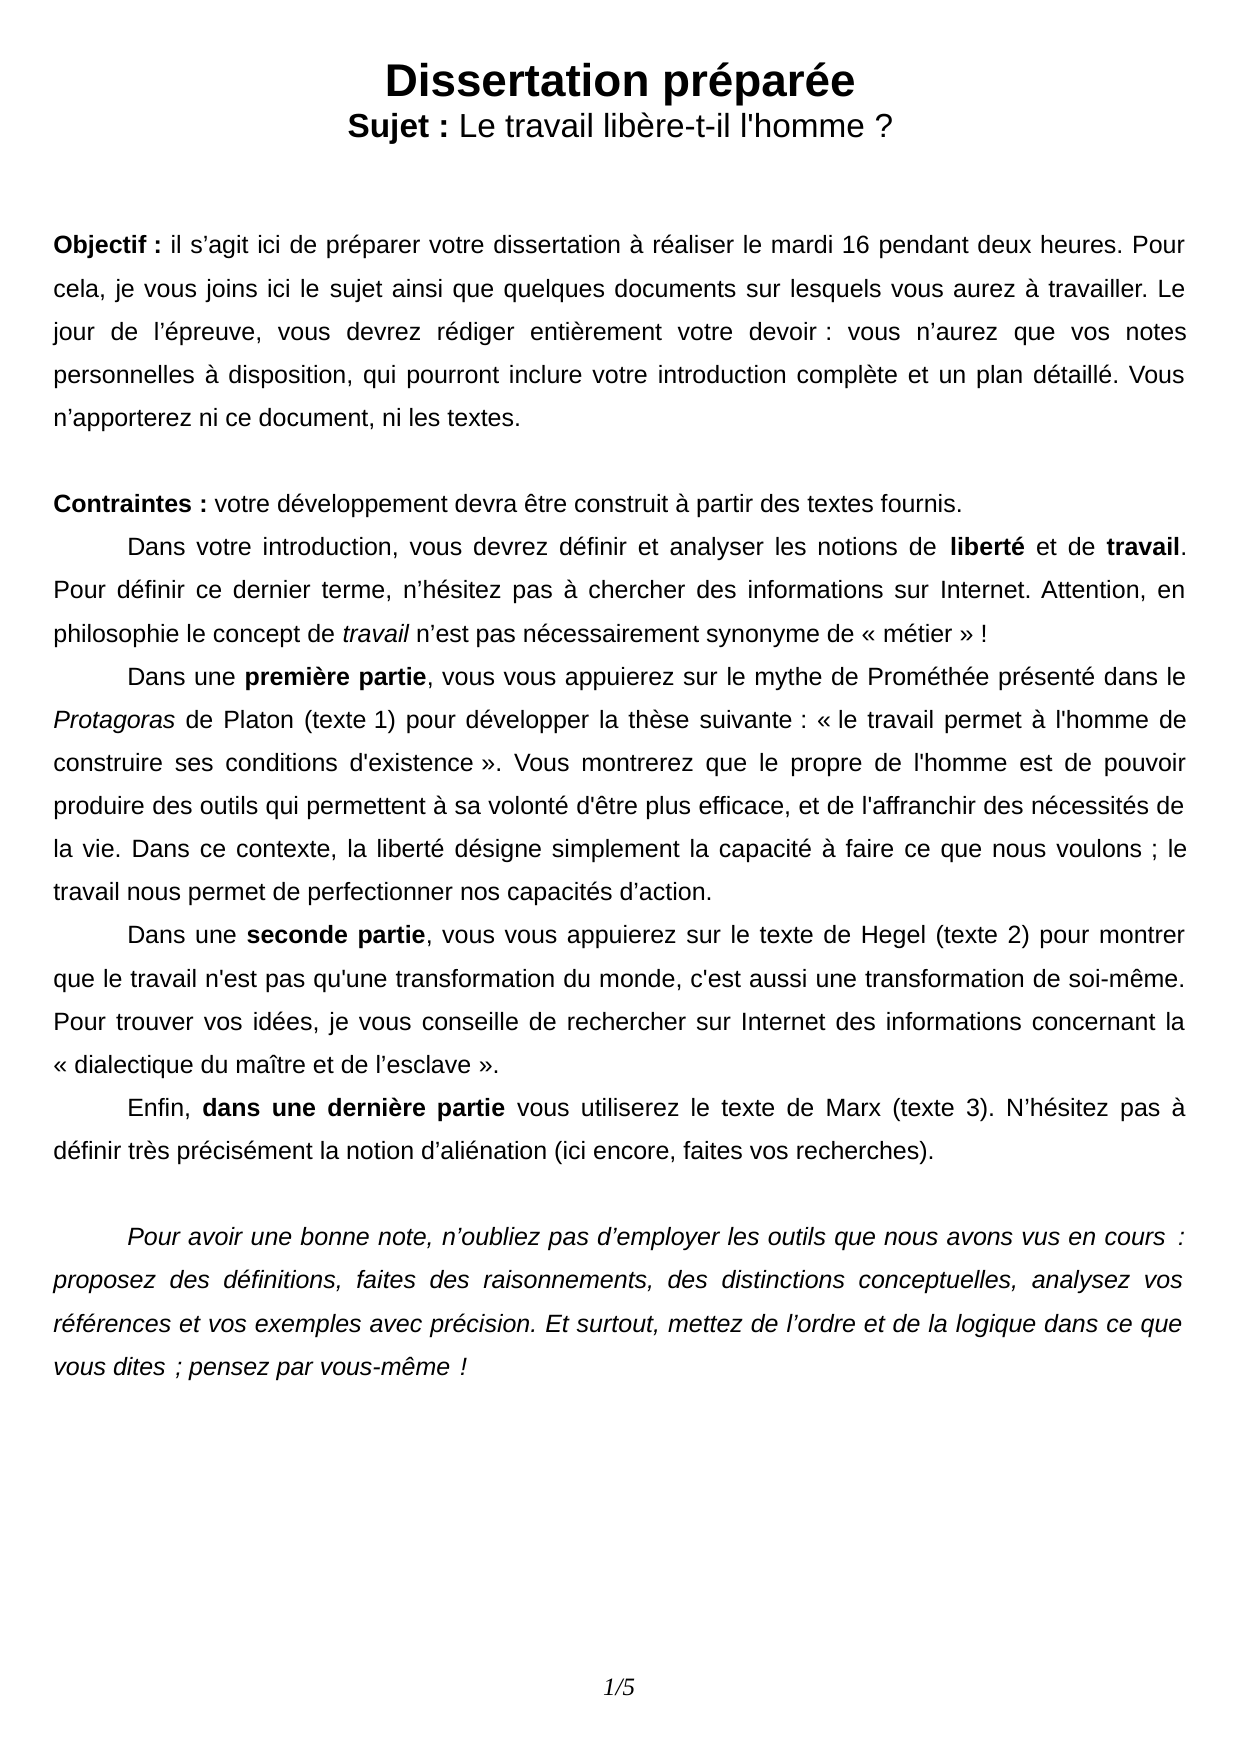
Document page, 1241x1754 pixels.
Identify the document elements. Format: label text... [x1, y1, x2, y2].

text Pour avoir une bonne note, n’oubliez pas d’employer les outils que nous avons vus en cours : proposez des définitions, faites des raisonnements, des distinctions conceptuelles, analysez vos références et vos exemples avec précision. Et surtout, mettez de l’ordre et de la logique dans ce que vous dites ; pensez par vous-même ! [53, 1222, 1187, 1381]
text Sujet : Le travail libère-t-il l'homme ? [53, 106, 1187, 144]
text Enfin, dans une dernière partie vous utiliserez le texte de Marx (texte 3). N’hésitez pas à définir très précisément la notion d’aliénation (ici encore, faites vos recherches). [53, 1093, 1187, 1165]
text Dans votre introduction, vous devrez définir et analyser les notions de liberté et de travail. Pour définir ce dernier terme, n’hésitez pas à chercher des informations sur Internet. Attention, en philosophie le concept de travail n’est pas nécessairement synonyme de « métier » ! [53, 532, 1187, 647]
text Dans une seconde partie, vous vous appuierez sur le texte de Hegel (texte 2) pour montrer que le travail n'est pas qu'une transformation du monde, c'est aussi une transformation de soi-même. Pour trouver vos idées, je vous conseille de rechercher sur Internet des informations concernant la « dialectique du maître et de l’esclave ». [53, 921, 1187, 1079]
text Dans une première partie, vous vous appuierez sur le mythe de Prométhée présenté dans le Protagoras de Platon (texte 1) pour développer la thèse suivante : « le travail permet à l'homme de construire ses conditions d'existence ». Vous montrerez que le propre de l'homme est de pouvoir produire des outils qui permettent à sa volonté d'être plus efficace, et de l'affranchir des nécessités de la vie. Dans ce contexte, la liberté désigne simplement la capacité à faire ce que nous voulons ; le travail nous permet de perfectionner nos capacités d’action. [53, 662, 1187, 906]
text Dissertation préparée [53, 53, 1187, 106]
text Contraintes : votre développement devra être construit à partir des textes fournis. [53, 489, 1187, 518]
text Objectif : il s’agit ici de préparer votre dissertation à réaliser le mardi 16 pendant deux heures. Pour cela, je vous joins ici le sujet ainsi que quelques documents sur lesquels vous aurez à travailler. Le jour de l’épreuve, vous devrez rédiger entièrement votre devoir : vous n’aurez que vos notes personnelles à disposition, qui pourront inclure votre introduction complète et un plan détaillé. Vous n’apporterez ni ce document, ni les textes. [53, 231, 1187, 432]
